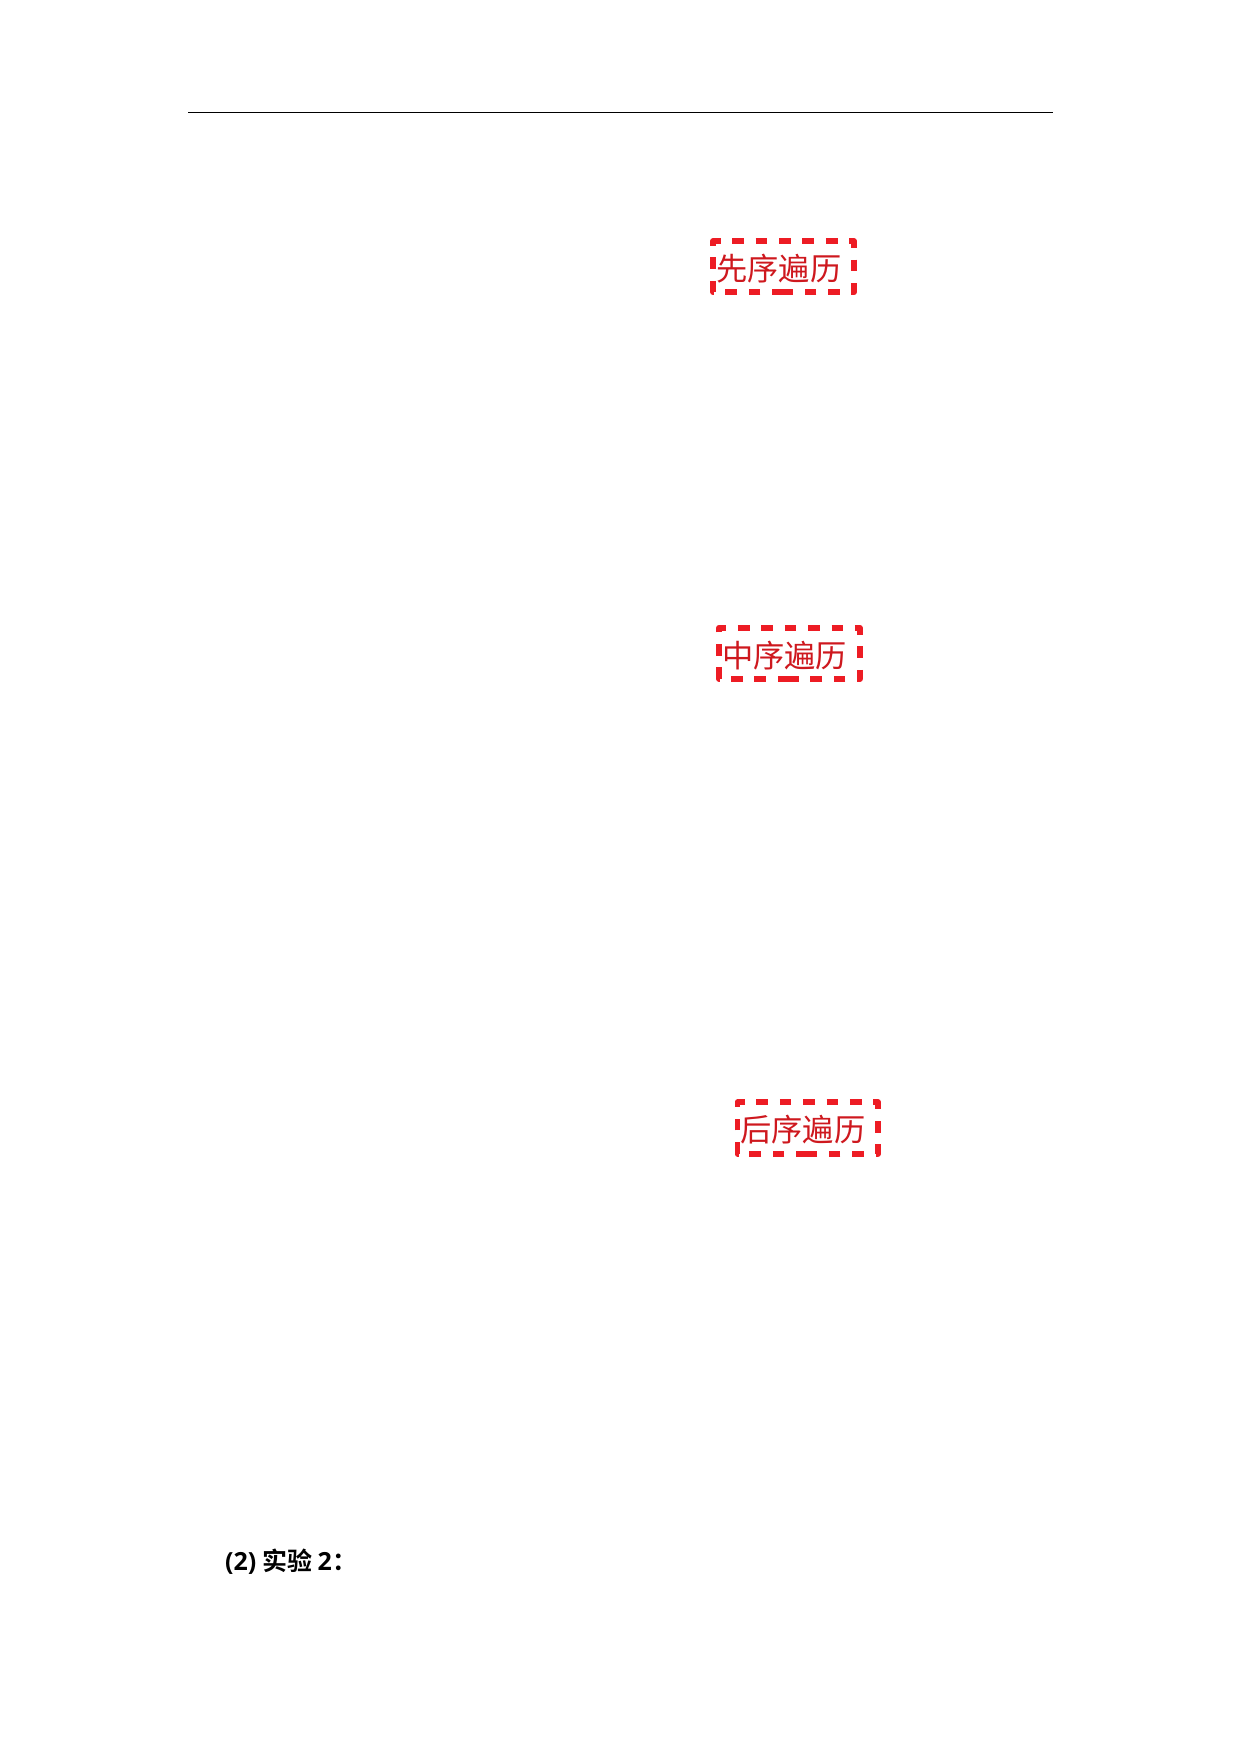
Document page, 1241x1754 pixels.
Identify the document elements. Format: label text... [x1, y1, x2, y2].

list 实验2： [225, 1527, 1053, 1592]
